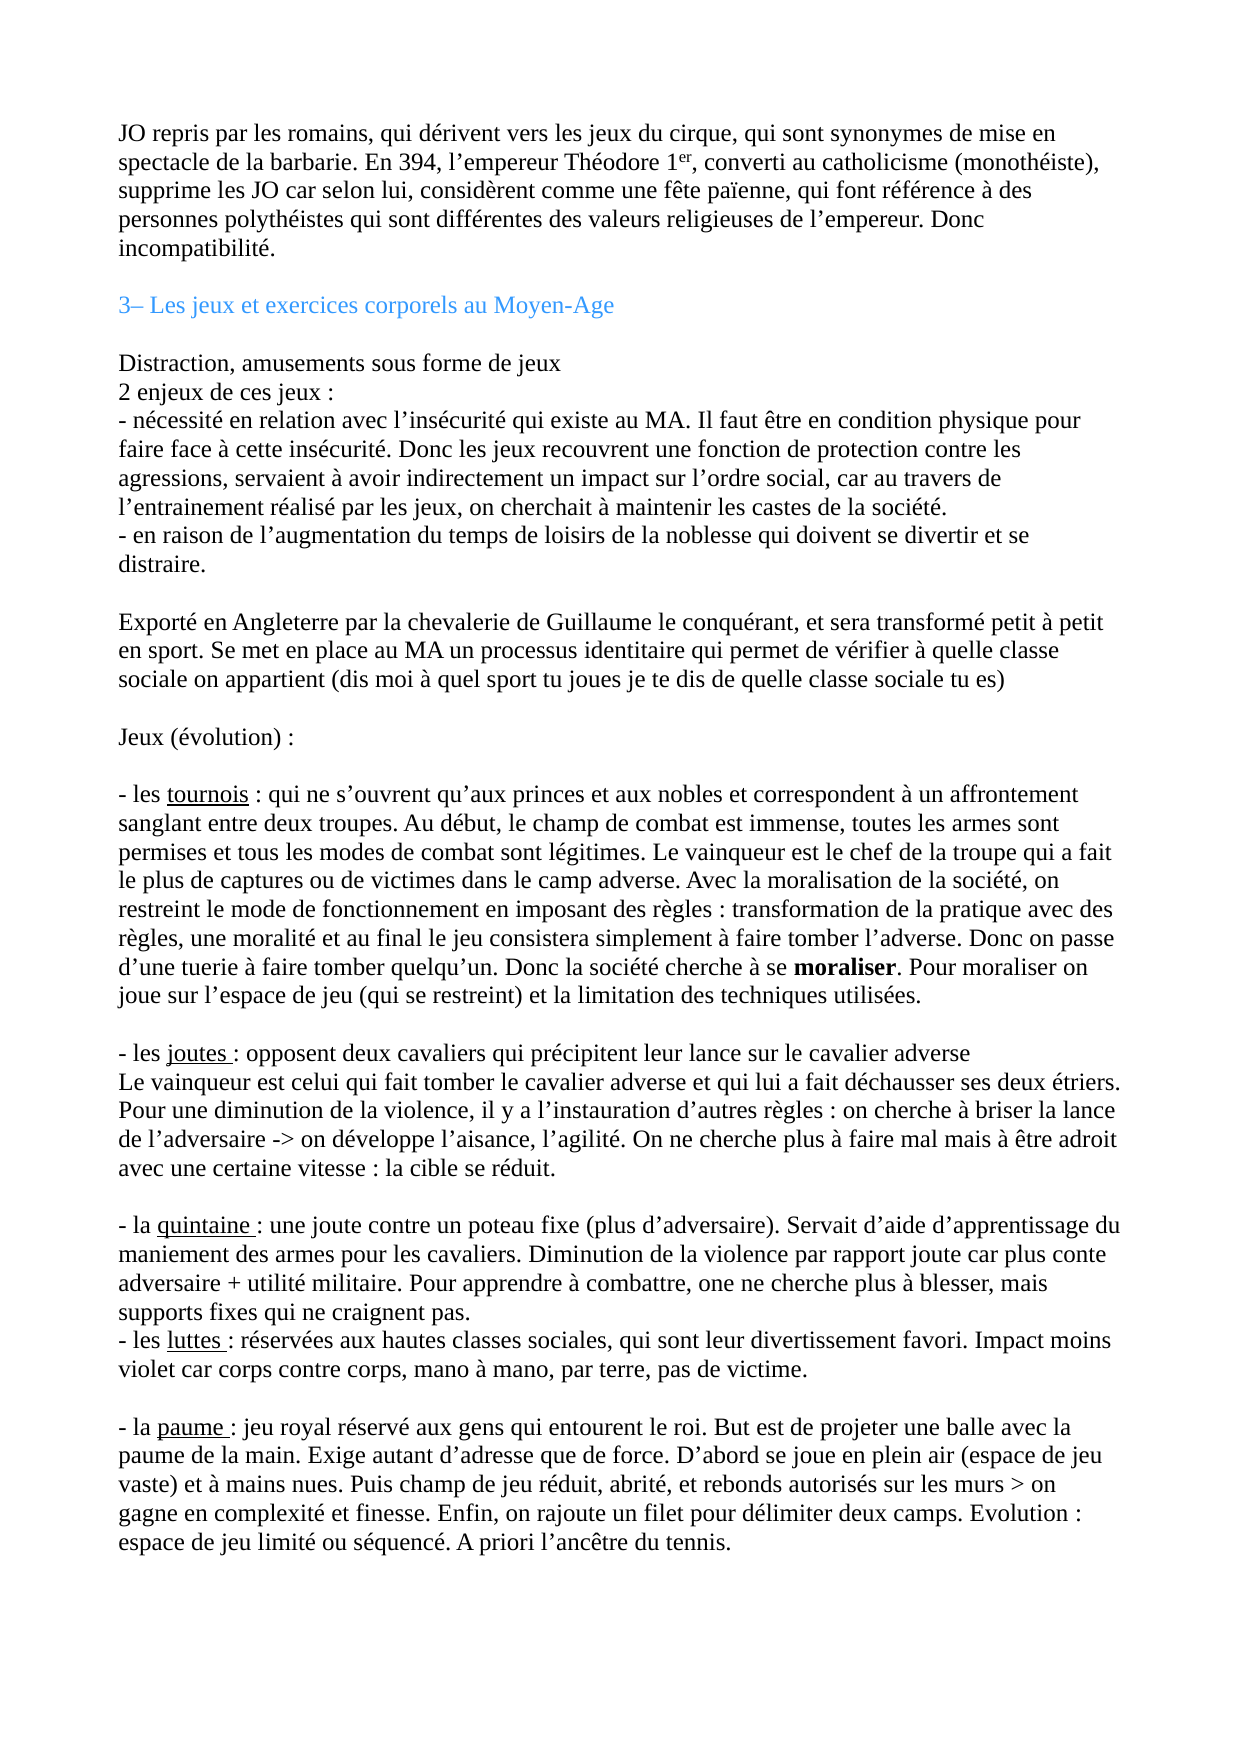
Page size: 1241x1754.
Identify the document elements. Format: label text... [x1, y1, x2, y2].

text - nécessité en relation avec l’insécurité qui existe au MA. Il faut être en condition physique pour faire face à cette insécurité. Donc les jeux recouvrent une fonction de protection contre les agressions, servaient à avoir indirectement un impact sur l’ordre social, car au travers de l’entrainement réalisé par les jeux, on cherchait à maintenir les castes de la société. [118, 406, 1122, 521]
text Distraction, amusements sous forme de jeux [118, 348, 1122, 377]
text Pour une diminution de la violence, il y a l’instauration d’autres règles : on cherche à briser la lance de l’adversaire -> on développe l’aisance, l’agilité. On ne cherche plus à faire mal mais à être adroit avec une certaine vitesse : la cible se réduit. [118, 1096, 1122, 1182]
text - les tournois : qui ne s’ouvrent qu’aux princes et aux nobles et correspondent à un affrontement sanglant entre deux troupes. Au début, le champ de combat est immense, toutes les armes sont permises et tous les modes de combat sont légitimes. Le vainqueur est le chef de la troupe qui a fait le plus de captures ou de victimes dans le camp adverse. Avec la moralisation de la société, on restreint le mode de fonctionnement en imposant des règles : transformation de la pratique avec des règles, une moralité et au final le jeu consistera simplement à faire tomber l’adverse. Donc on passe d’une tuerie à faire tomber quelqu’un. Donc la société cherche à se moraliser. Pour moraliser on joue sur l’espace de jeu (qui se restreint) et la limitation des techniques utilisées. [118, 779, 1122, 1009]
text - les joutes : opposent deux cavaliers qui précipitent leur lance sur le cavalier adverse [118, 1038, 1122, 1067]
text 3– Les jeux et exercices corporels au Moyen-Age [118, 291, 1122, 319]
text Exporté en Angleterre par la chevalerie de Guillaume le conquérant, et sera transformé petit à petit en sport. Se met en place au MA un processus identitaire qui permet de vérifier à quelle classe sociale on appartient (dis moi à quel sport tu joues je te dis de quelle classe sociale tu es) [118, 607, 1122, 693]
text Le vainqueur est celui qui fait tomber le cavalier adverse et qui lui a fait déchausser ses deux étriers. [118, 1067, 1122, 1096]
text - en raison de l’augmentation du temps de loisirs de la noblesse qui doivent se divertir et se distraire. [118, 521, 1122, 578]
text Jeux (évolution) : [118, 722, 1122, 751]
text JO repris par les romains, qui dérivent vers les jeux du cirque, qui sont synonymes de mise en spectacle de la barbarie. En 394, l’empereur Théodore 1er, converti au catholicisme (monothéiste), supprime les JO car selon lui, considèrent comme une fête païenne, qui font référence à des personnes polythéistes qui sont différentes des valeurs religieuses de l’empereur. Donc incompatibilité. [118, 118, 1122, 262]
text - la quintaine : une joute contre un poteau fixe (plus d’adversaire). Servait d’aide d’apprentissage du maniement des armes pour les cavaliers. Diminution de la violence par rapport joute car plus conte adversaire + utilité militaire. Pour apprendre à combattre, one ne cherche plus à blesser, mais supports fixes qui ne craignent pas. [118, 1211, 1122, 1326]
text - les luttes : réservées aux hautes classes sociales, qui sont leur divertissement favori. Impact moins violet car corps contre corps, mano à mano, par terre, pas de victime. [118, 1326, 1122, 1383]
text 2 enjeux de ces jeux : [118, 377, 1122, 406]
text - la paume : jeu royal réservé aux gens qui entourent le roi. But est de projeter une balle avec la paume de la main. Exige autant d’adresse que de force. D’abord se joue en plein air (espace de jeu vaste) et à mains nues. Puis champ de jeu réduit, abrité, et rebonds autorisés sur les murs > on gagne en complexité et finesse. Enfin, on rajoute un filet pour délimiter deux camps. Evolution : espace de jeu limité ou séquencé. A priori l’ancêtre du tennis. [118, 1412, 1122, 1556]
